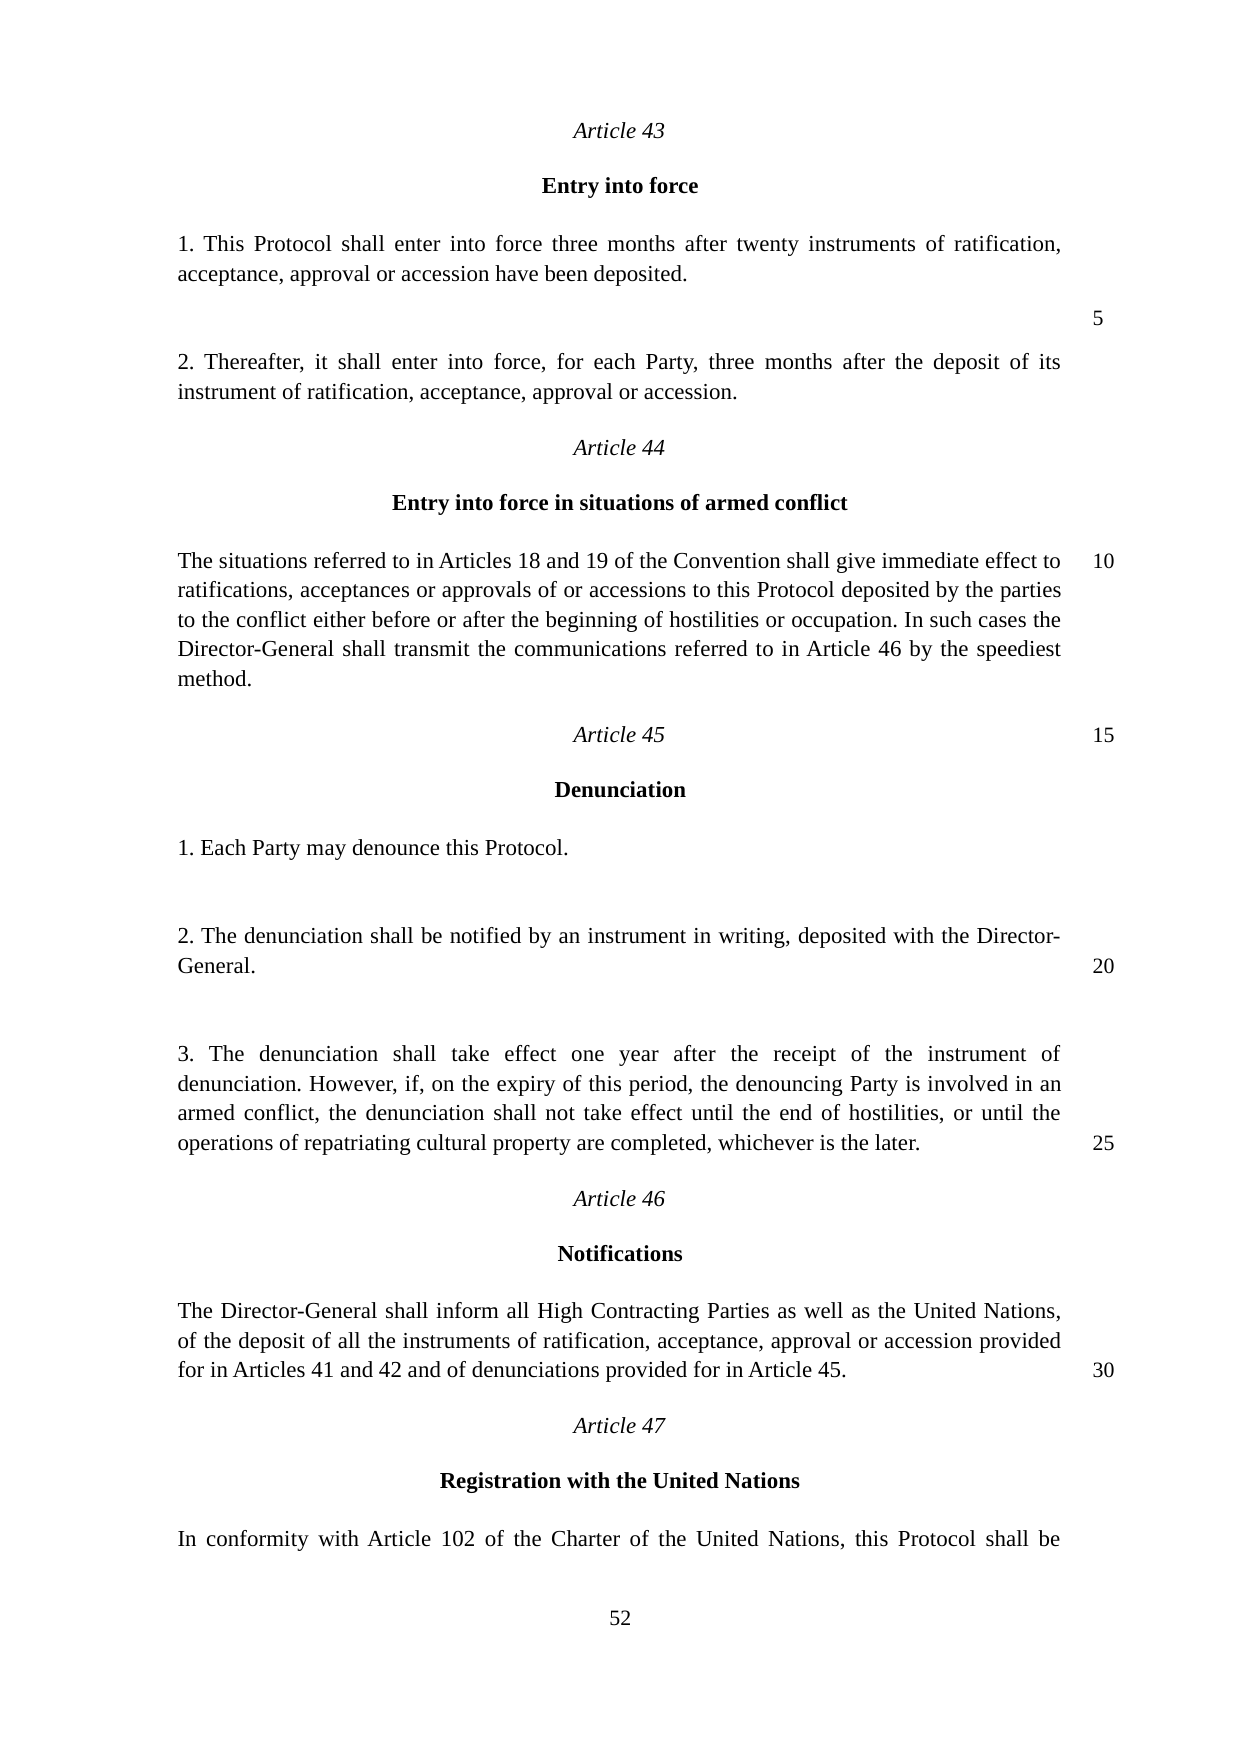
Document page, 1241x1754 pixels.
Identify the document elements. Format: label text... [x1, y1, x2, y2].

text Article 45 [177, 721, 1063, 747]
text The Director-General shall inform all High Contracting Parties as well as the United Nations, of the deposit of all the instruments of ratification, acceptance, approval or accession provided for in Articles 41 and 42 and of denunciations provided for in Article 45. [177, 1295, 1063, 1384]
text 2. Thereafter, it shall enter into force, for each Party, three months after the deposit of its instrument of ratification, acceptance, approval or accession. [177, 346, 1063, 405]
text In conformity with Article 102 of the Charter of the United Nations, this Protocol shall be [177, 1523, 1063, 1553]
text Article 46 [177, 1185, 1063, 1211]
text 1. Each Party may denounce this Protocol. [177, 831, 1063, 861]
title Registration with the United Nations [177, 1468, 1063, 1494]
text Article 43 [177, 118, 1063, 144]
text Article 47 [177, 1413, 1063, 1439]
title Entry into force [177, 173, 1063, 199]
title Denunciation [177, 776, 1063, 802]
text 1. This Protocol shall enter into force three months after twenty instruments of ratification, acceptance, approval or accession have been deposited. [177, 228, 1063, 287]
title Entry into force in situations of armed conflict [177, 489, 1063, 515]
text The situations referred to in Articles 18 and 19 of the Convention shall give immediate effect to ratifications, acceptances or approvals of or accessions to this Protocol deposited by the parties to the conflict either before or after the beginning of hostilities or occupation. In such cases the Director-General shall transmit the communications referred to in Article 46 by the speediest method. [177, 544, 1063, 692]
text Article 44 [177, 434, 1063, 460]
title Notifications [177, 1240, 1063, 1266]
text 2. The denunciation shall be notified by an instrument in writing, deposited with the Director-General. [177, 920, 1063, 979]
text 3. The denunciation shall take effect one year after the receipt of the instrument of denunciation. However, if, on the expiry of this period, the denouncing Party is involved in an armed conflict, the denunciation shall not take effect until the end of hostilities, or until the operations of repatriating cultural property are completed, whichever is the later. [177, 1038, 1063, 1156]
